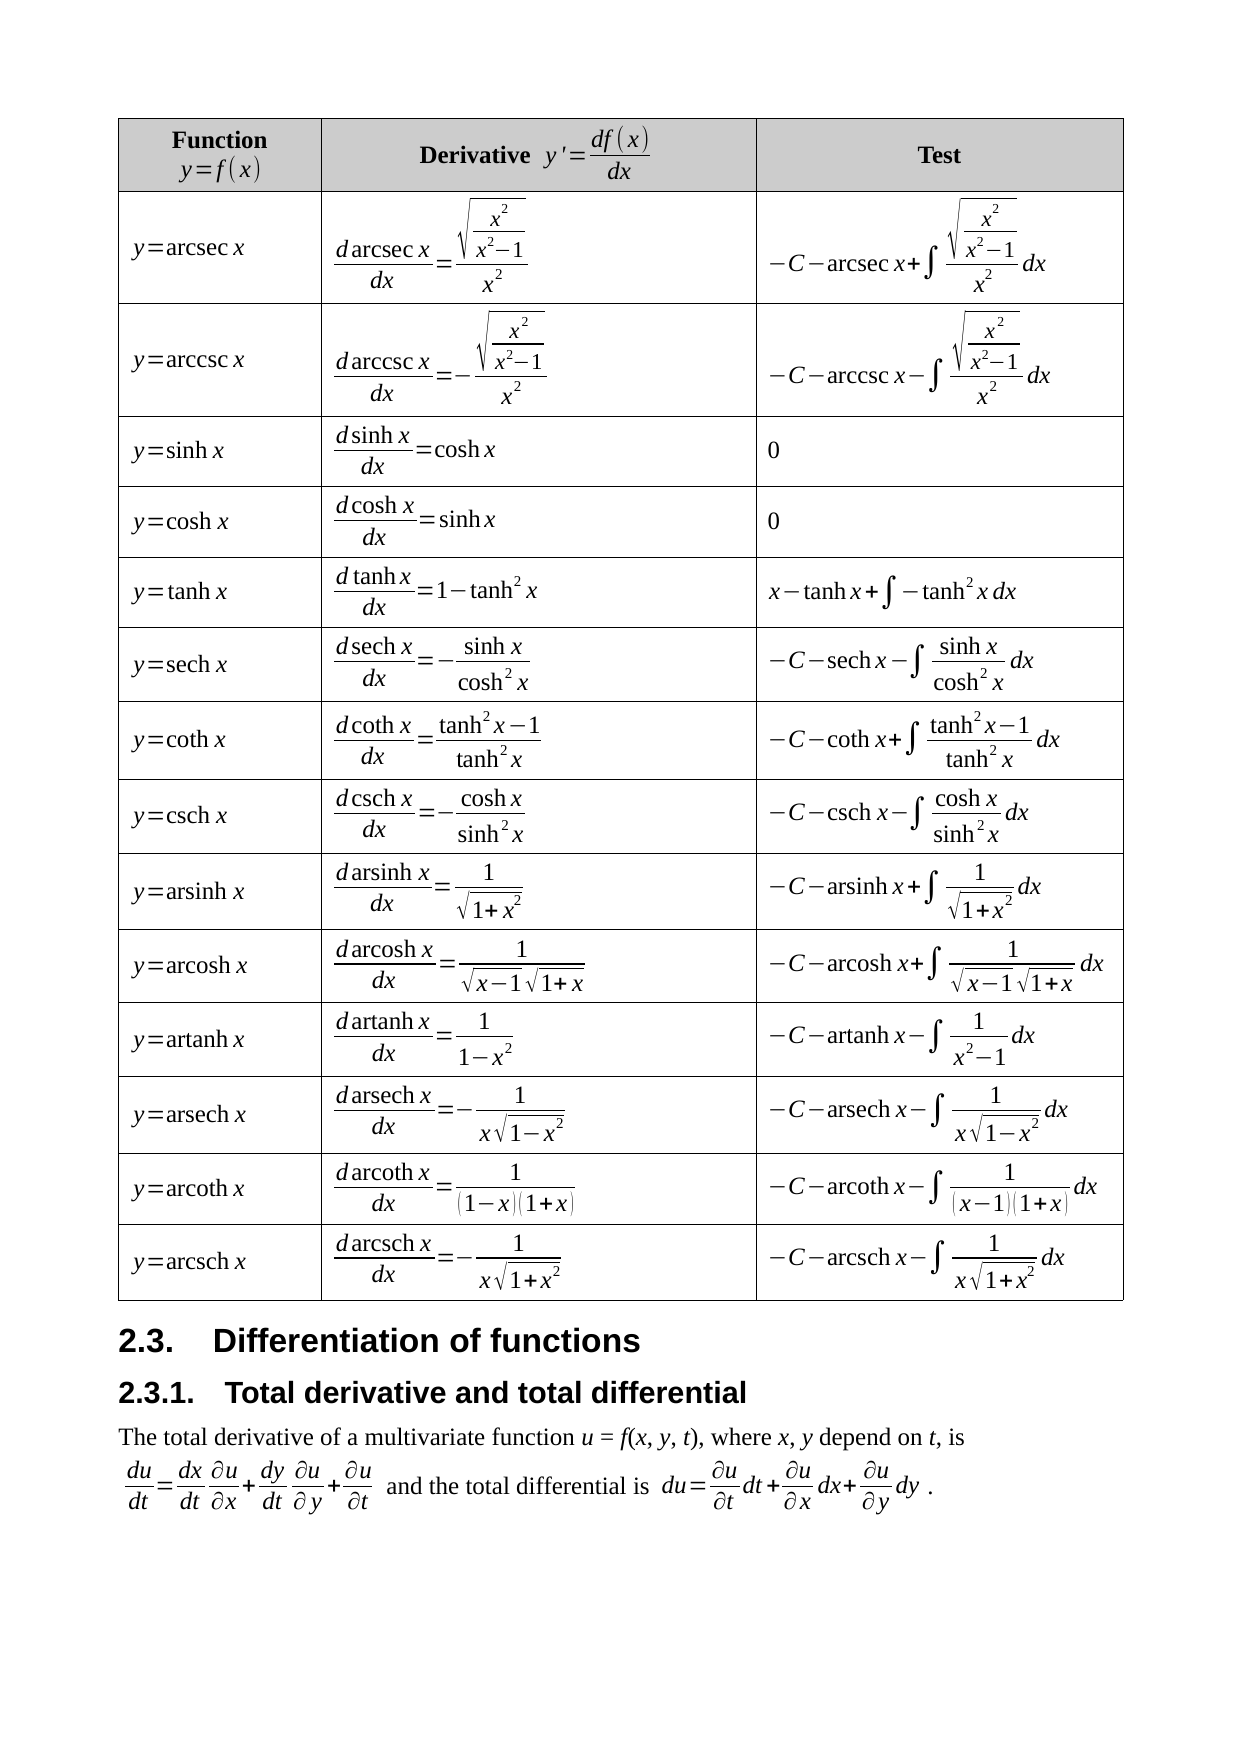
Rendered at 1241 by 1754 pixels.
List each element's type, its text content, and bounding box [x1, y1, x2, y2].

table_cell [322, 1154, 756, 1223]
table_cell [757, 628, 1123, 701]
subtitle Total derivative and total differential [118, 1374, 1122, 1409]
table_cell [119, 1154, 321, 1223]
table_header Function [119, 119, 321, 191]
table_cell [757, 1003, 1123, 1076]
table_cell [119, 417, 321, 486]
table_cell [322, 487, 756, 557]
subtitle Differentiation of functions [118, 1321, 1122, 1360]
table_cell [119, 702, 321, 779]
table_cell [757, 487, 1123, 557]
table_cell [322, 780, 756, 853]
table_cell [322, 1077, 756, 1153]
table_cell [119, 304, 321, 416]
table_cell [757, 930, 1123, 1002]
table_cell [322, 558, 756, 627]
table_cell [757, 1077, 1123, 1153]
table_cell [757, 854, 1123, 929]
table_cell [757, 1154, 1123, 1223]
table_cell [322, 417, 756, 486]
table_cell [119, 192, 321, 303]
table_cell [322, 854, 756, 929]
table_cell [119, 854, 321, 929]
table_cell [119, 780, 321, 853]
table_cell [757, 417, 1123, 486]
table_cell [757, 558, 1123, 627]
table_cell [322, 1225, 756, 1300]
table_cell [757, 702, 1123, 779]
table_cell [757, 1225, 1123, 1300]
table_cell [119, 1003, 321, 1076]
table_header Test [757, 119, 1123, 191]
table_cell [322, 628, 756, 701]
table_cell [322, 192, 756, 303]
table_cell [119, 628, 321, 701]
table_cell [757, 780, 1123, 853]
table_cell [119, 487, 321, 557]
table_cell [119, 930, 321, 1002]
table_cell [119, 1077, 321, 1153]
table_cell [322, 304, 756, 416]
table_cell [757, 192, 1123, 303]
table_cell [322, 702, 756, 779]
table_cell [119, 1225, 321, 1300]
table_cell [119, 558, 321, 627]
table_cell [757, 304, 1123, 416]
table_cell [322, 930, 756, 1002]
table_header Derivative [322, 119, 756, 191]
table_cell [322, 1003, 756, 1076]
text The total derivative of a multivariate function u = f(x, y, t), where x, y depend on t, is and the total differential is . [118, 1422, 1122, 1516]
